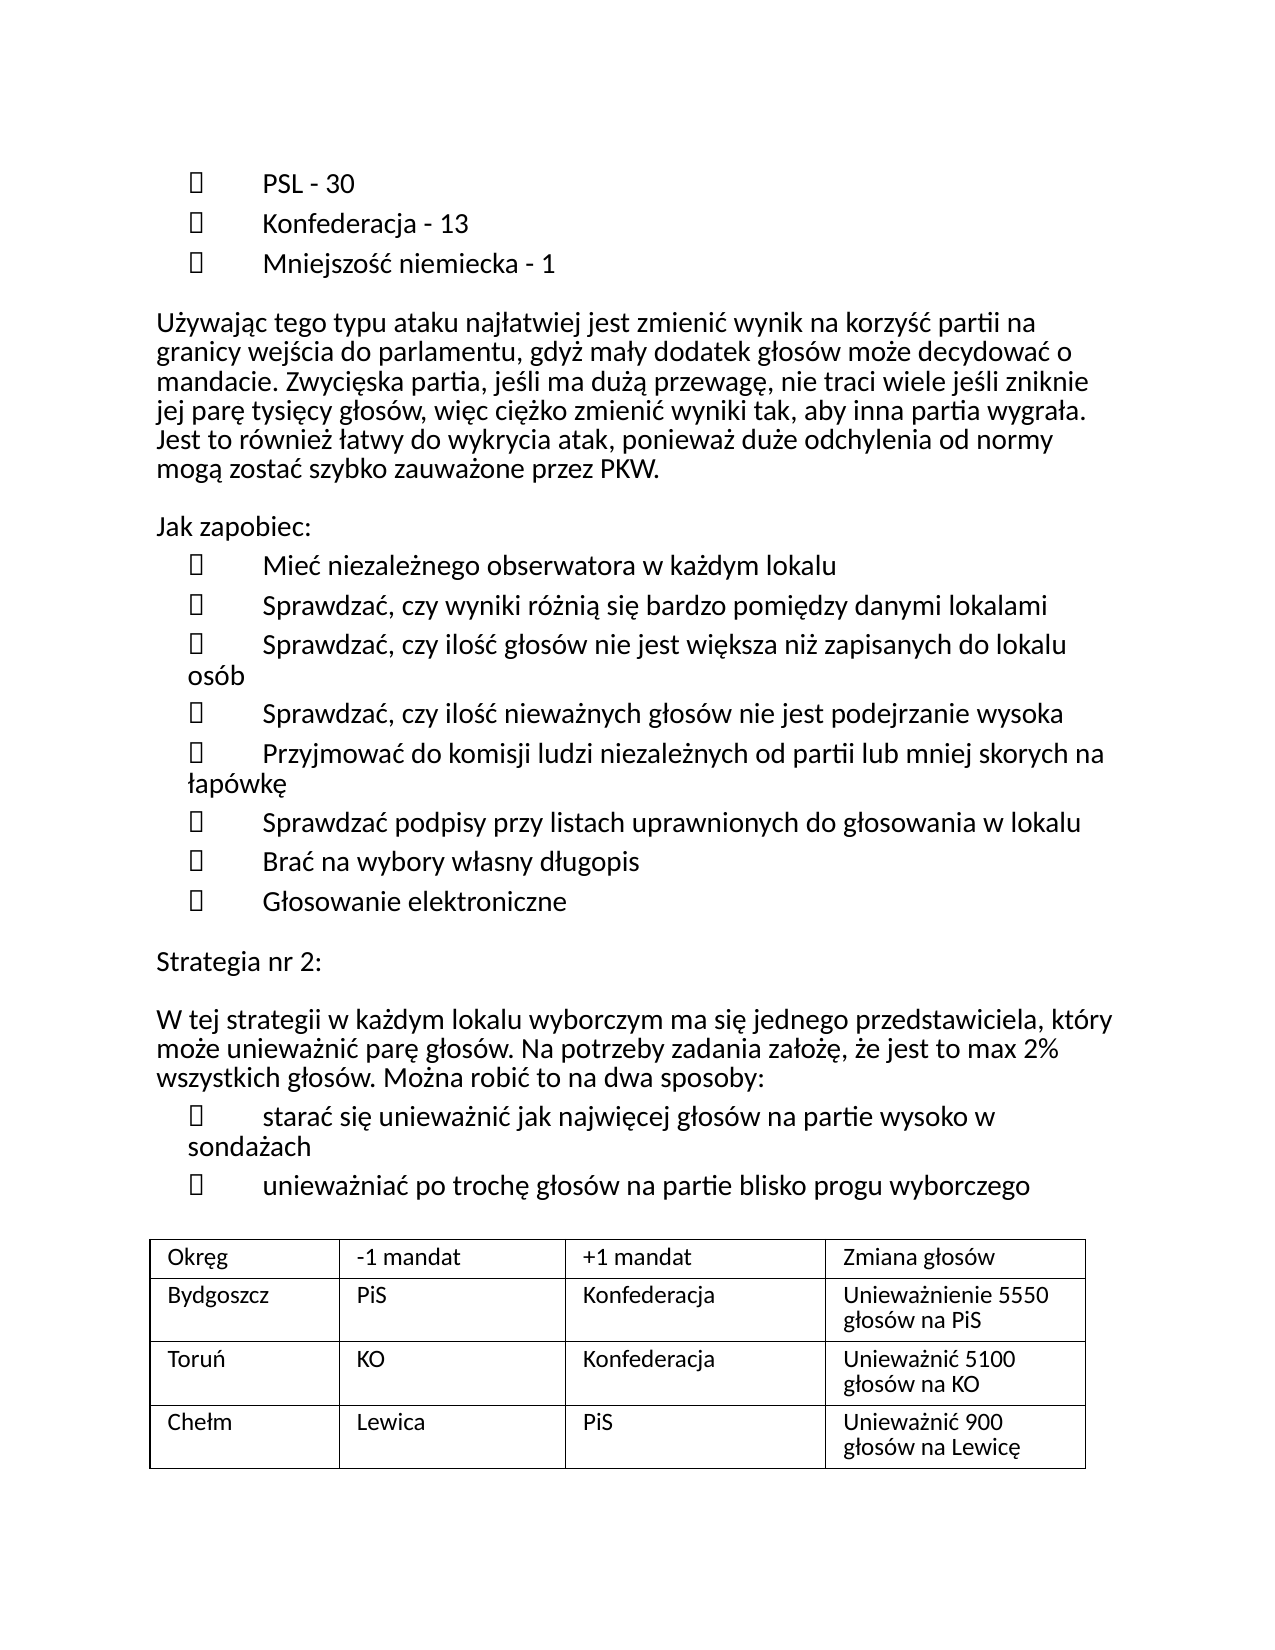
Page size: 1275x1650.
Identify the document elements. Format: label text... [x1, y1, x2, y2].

list Sprawdzać, czy ilość głosów nie jest większa niż zapisanych do lokalu osób [150, 623, 1125, 692]
table_cell Konfederacja [566, 1342, 825, 1404]
table_cell Lewica [340, 1406, 565, 1468]
list Konfederacja - 13 [150, 202, 1125, 242]
text Strategia nr 2: [150, 949, 1125, 978]
text Używając tego typu ataku najłatwiej jest zmienić wynik na korzyść partii na granicy wejścia do parlamentu, gdyż mały dodatek głosów może decydować o mandacie. Zwycięska partia, jeśli ma dużą przewagę, nie traci wiele jeśli zniknie jej parę tysięcy głosów, więc ciężko zmienić wyniki tak, aby inna partia wygrała. Jest to również łatwy do wykrycia atak, ponieważ duże odchylenia od normy mogą zostać szybko zauważone przez PKW. [150, 311, 1125, 486]
list Brać na wybory własny długopis [150, 841, 1125, 880]
list starać się unieważnić jak najwięcej głosów na partie wysoko w sondażach [150, 1095, 1125, 1164]
list unieważniać po trochę głosów na partie blisko progu wyborczego [150, 1164, 1125, 1203]
table_cell Unieważnić 900 głosów na Lewicę [826, 1406, 1085, 1468]
table_cell Konfederacja [566, 1279, 825, 1341]
list Mieć niezależnego obserwatora w każdym lokalu [150, 544, 1125, 584]
table_cell Unieważnić 5100 głosów na KO [826, 1342, 1085, 1404]
list Przyjmować do komisji ludzi niezależnych od partii lub mniej skorych na łapówkę [150, 732, 1125, 801]
text W tej strategii w każdym lokalu wyborczym ma się jednego przedstawiciela, który może unieważnić parę głosów. Na potrzeby zadania założę, że jest to max 2% wszystkich głosów. Można robić to na dwa sposoby: [150, 1007, 1125, 1095]
table_header -1 mandat [340, 1240, 565, 1277]
table_header +1 mandat [566, 1240, 825, 1277]
table_header Okręg [151, 1240, 339, 1277]
table_header Zmiana głosów [826, 1240, 1085, 1277]
list Głosowanie elektroniczne [150, 880, 1125, 920]
list Sprawdzać, czy ilość nieważnych głosów nie jest podejrzanie wysoka [150, 692, 1125, 732]
table_cell Toruń [151, 1342, 339, 1404]
table_cell Bydgoszcz [151, 1279, 339, 1341]
list PSL - 30 [150, 156, 1125, 202]
list Sprawdzać podpisy przy listach uprawnionych do głosowania w lokalu [150, 801, 1125, 841]
table_cell Unieważnienie 5550 głosów na PiS [826, 1279, 1085, 1341]
table_cell Chełm [151, 1406, 339, 1468]
table_cell PiS [566, 1406, 825, 1468]
table_cell KO [340, 1342, 565, 1404]
table_cell PiS [340, 1279, 565, 1341]
list Sprawdzać, czy wyniki różnią się bardzo pomiędzy danymi lokalami [150, 584, 1125, 623]
text Jak zapobiec: [150, 515, 1125, 544]
list Mniejszość niemiecka - 1 [150, 242, 1125, 282]
